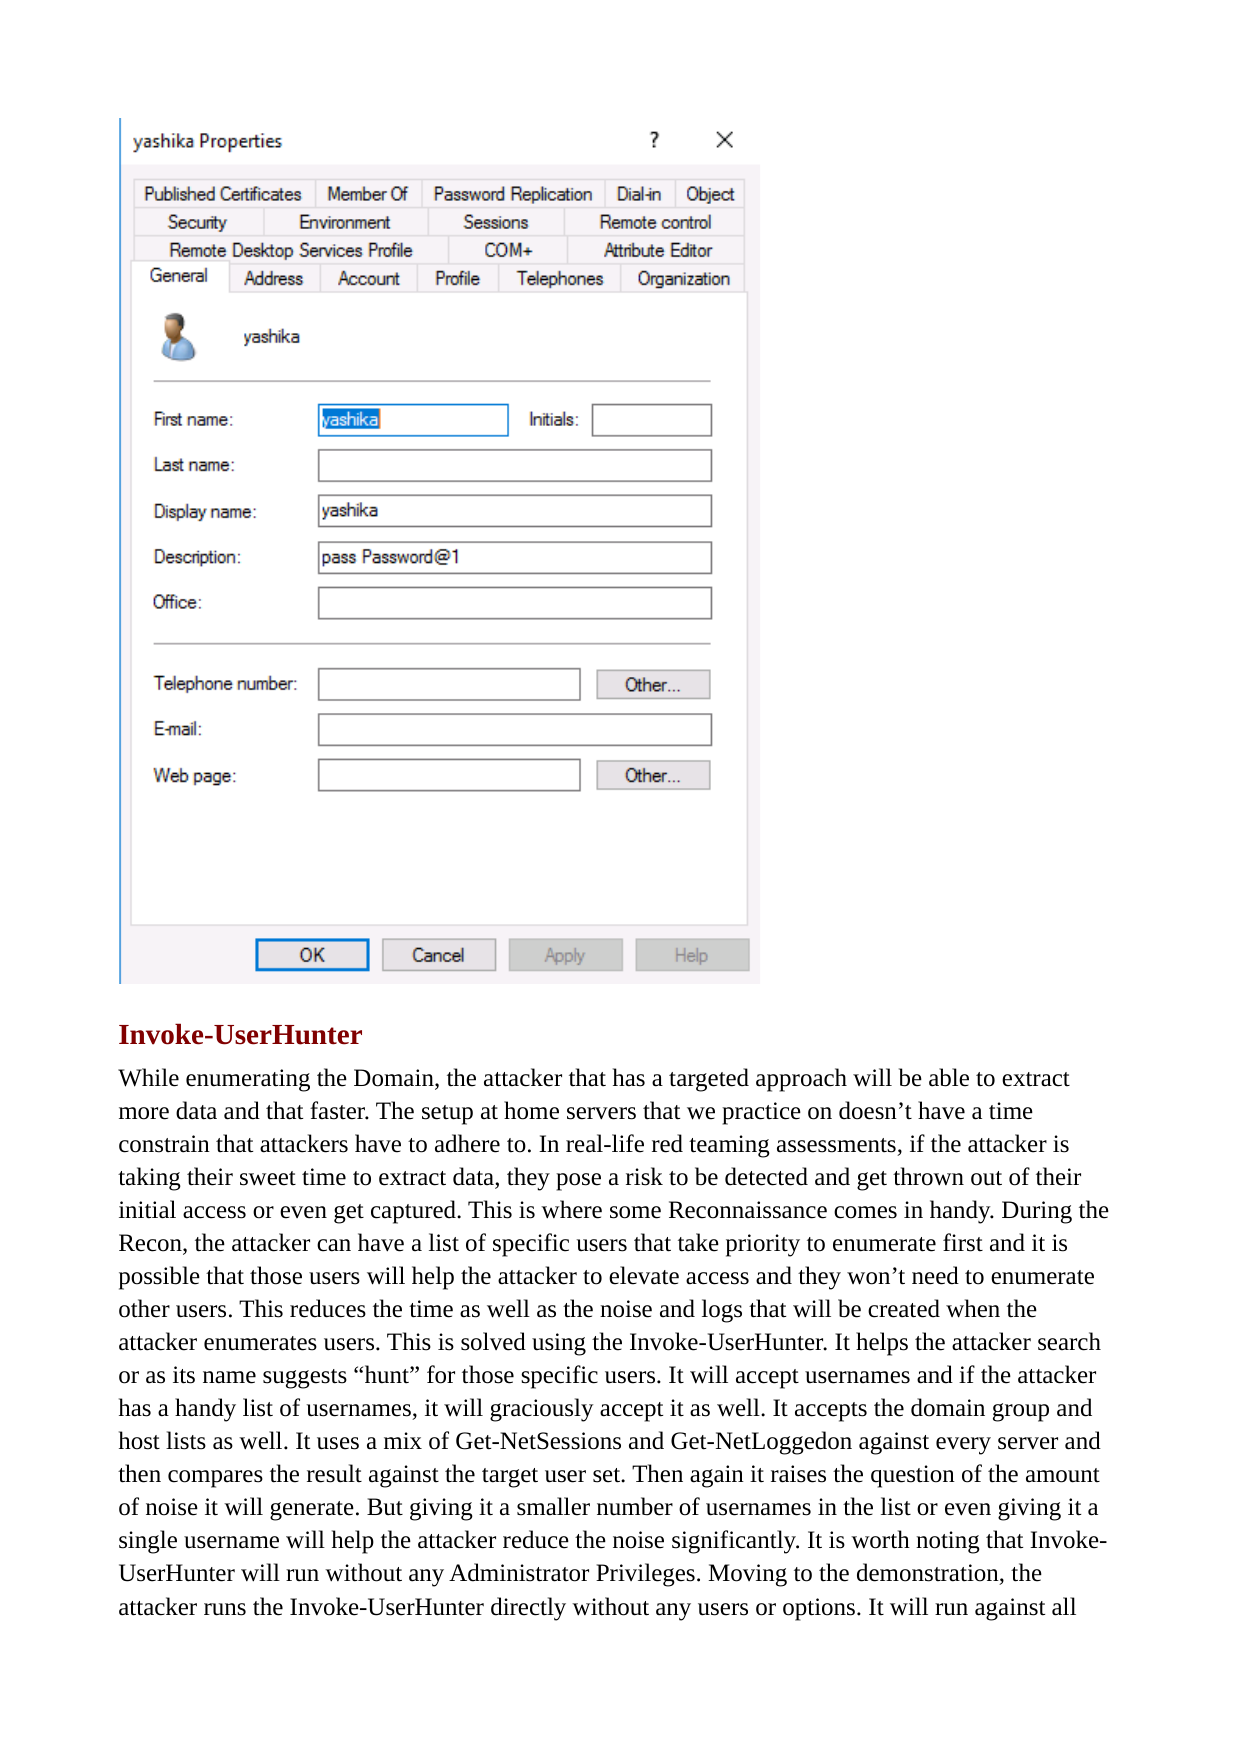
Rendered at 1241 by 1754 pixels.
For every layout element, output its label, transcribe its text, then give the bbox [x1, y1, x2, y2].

picture [118, 118, 761, 984]
text While enumerating the Domain, the attacker that has a targeted approach will be able to extract more data and that faster. The setup at home servers that we practice on doesn’t have a time constrain that attackers have to adhere to. In real-life red teaming assessments, if the attacker is taking their sweet time to extract data, they pose a risk to be detected and get thrown out of their initial access or even get captured. This is where some Reconnaissance comes in handy. During the Recon, the attacker can have a list of specific users that take priority to enumerate first and it is possible that those users will help the attacker to elevate access and they won’t need to enumerate other users. This reduces the time as well as the noise and logs that will be created when the attacker enumerates users. This is solved using the Invoke-UserHunter. It helps the attacker search or as its name suggests “hunt” for those specific users. It will accept usernames and if the attacker has a handy list of usernames, it will graciously accept it as well. It accepts the domain group and host lists as well. It uses a mix of Get-NetSessions and Get-NetLoggedon against every server and then compares the result against the target user set. Then again it raises the question of the amount of noise it will generate. But giving it a smaller number of usernames in the list or even giving it a single username will help the attacker reduce the noise significantly. It is worth noting that Invoke-UserHunter will run without any Administrator Privileges. Moving to the demonstration, the attacker runs the Invoke-UserHunter directly without any users or options. It will run against all [118, 1063, 1122, 1620]
subtitle Invoke-UserHunter [118, 1017, 1122, 1051]
